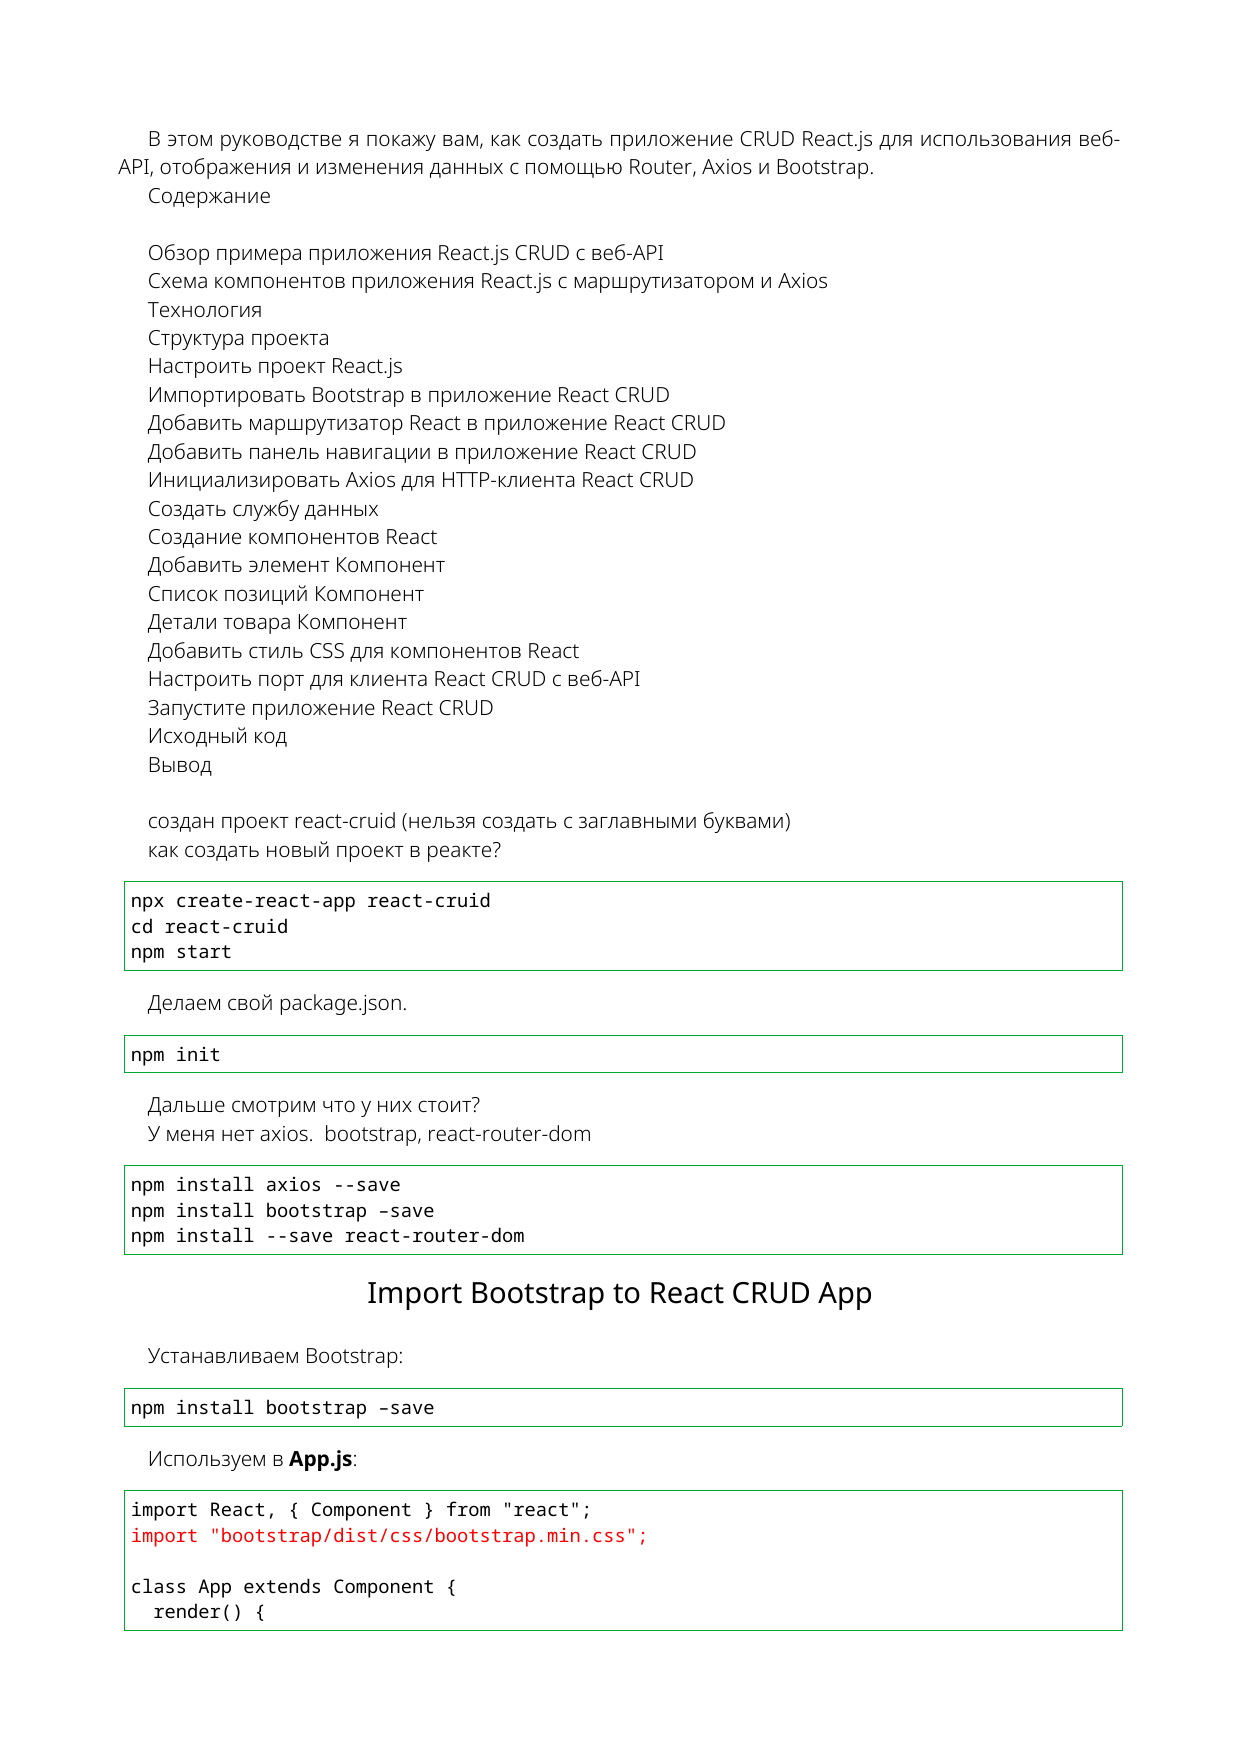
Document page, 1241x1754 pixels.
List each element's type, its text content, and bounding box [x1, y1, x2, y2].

text Добавить панель навигации в приложение React CRUD [118, 437, 1122, 465]
text Содержание [118, 181, 1122, 209]
text Вывод [118, 750, 1122, 778]
text npm start [125, 932, 1122, 970]
text Создать службу данных [118, 494, 1122, 522]
text Детали товара Компонент [118, 607, 1122, 636]
text Делаем свой package.json. [118, 988, 1122, 1017]
text npm init [125, 1036, 1122, 1072]
text У меня нет axios. bootstrap, react-router-dom [118, 1119, 1122, 1147]
text Обзор примера приложения React.js CRUD с веб-API [118, 238, 1122, 266]
text Схема компонентов приложения React.js с маршрутизатором и Axios [118, 266, 1122, 295]
text npx create-react-app react-cruid [125, 882, 1122, 907]
text Дальше смотрим что у них стоит? [118, 1091, 1122, 1119]
text Структура проекта [118, 323, 1122, 352]
text npm install bootstrap –save [125, 1389, 1122, 1426]
text cd react-cruid [125, 907, 1122, 932]
text npm install --save react-router-dom [125, 1216, 1122, 1254]
text render() { [125, 1592, 1122, 1630]
text Добавить элемент Компонент [118, 551, 1122, 579]
text import React, { Component } from "react"; [125, 1491, 1122, 1516]
text Создание компонентов React [118, 522, 1122, 551]
text Настроить порт для клиента React CRUD с веб-API [118, 664, 1122, 693]
text Инициализировать Axios для HTTP-клиента React CRUD [118, 465, 1122, 494]
text Исходный код [118, 721, 1122, 750]
text Добавить стиль CSS для компонентов React [118, 636, 1122, 664]
subtitle Import Bootstrap to React CRUD App [118, 1272, 1122, 1312]
text создан проект react-cruid (нельзя создать с заглавными буквами) [118, 807, 1122, 835]
text Импортировать Bootstrap в приложение React CRUD [118, 380, 1122, 408]
text Используем в App.js: [118, 1444, 1122, 1472]
text Запустите приложение React CRUD [118, 693, 1122, 721]
text Технология [118, 295, 1122, 323]
text Добавить маршрутизатор React в приложение React CRUD [118, 408, 1122, 437]
text npm install bootstrap –save [125, 1191, 1122, 1216]
text как создать новый проект в реакте? [118, 835, 1122, 863]
text В этом руководстве я покажу вам, как создать приложение CRUD React.js для использования веб-API, отображения и изменения данных с помощью Router, Axios и Bootstrap. [118, 124, 1122, 181]
text npm install axios --save [125, 1166, 1122, 1191]
text class App extends Component { [125, 1567, 1122, 1592]
text Устанавливаем Bootstrap: [118, 1342, 1122, 1370]
text Настроить проект React.js [118, 352, 1122, 380]
text import "bootstrap/dist/css/bootstrap.min.css"; [125, 1516, 1122, 1548]
text Список позиций Компонент [118, 579, 1122, 607]
